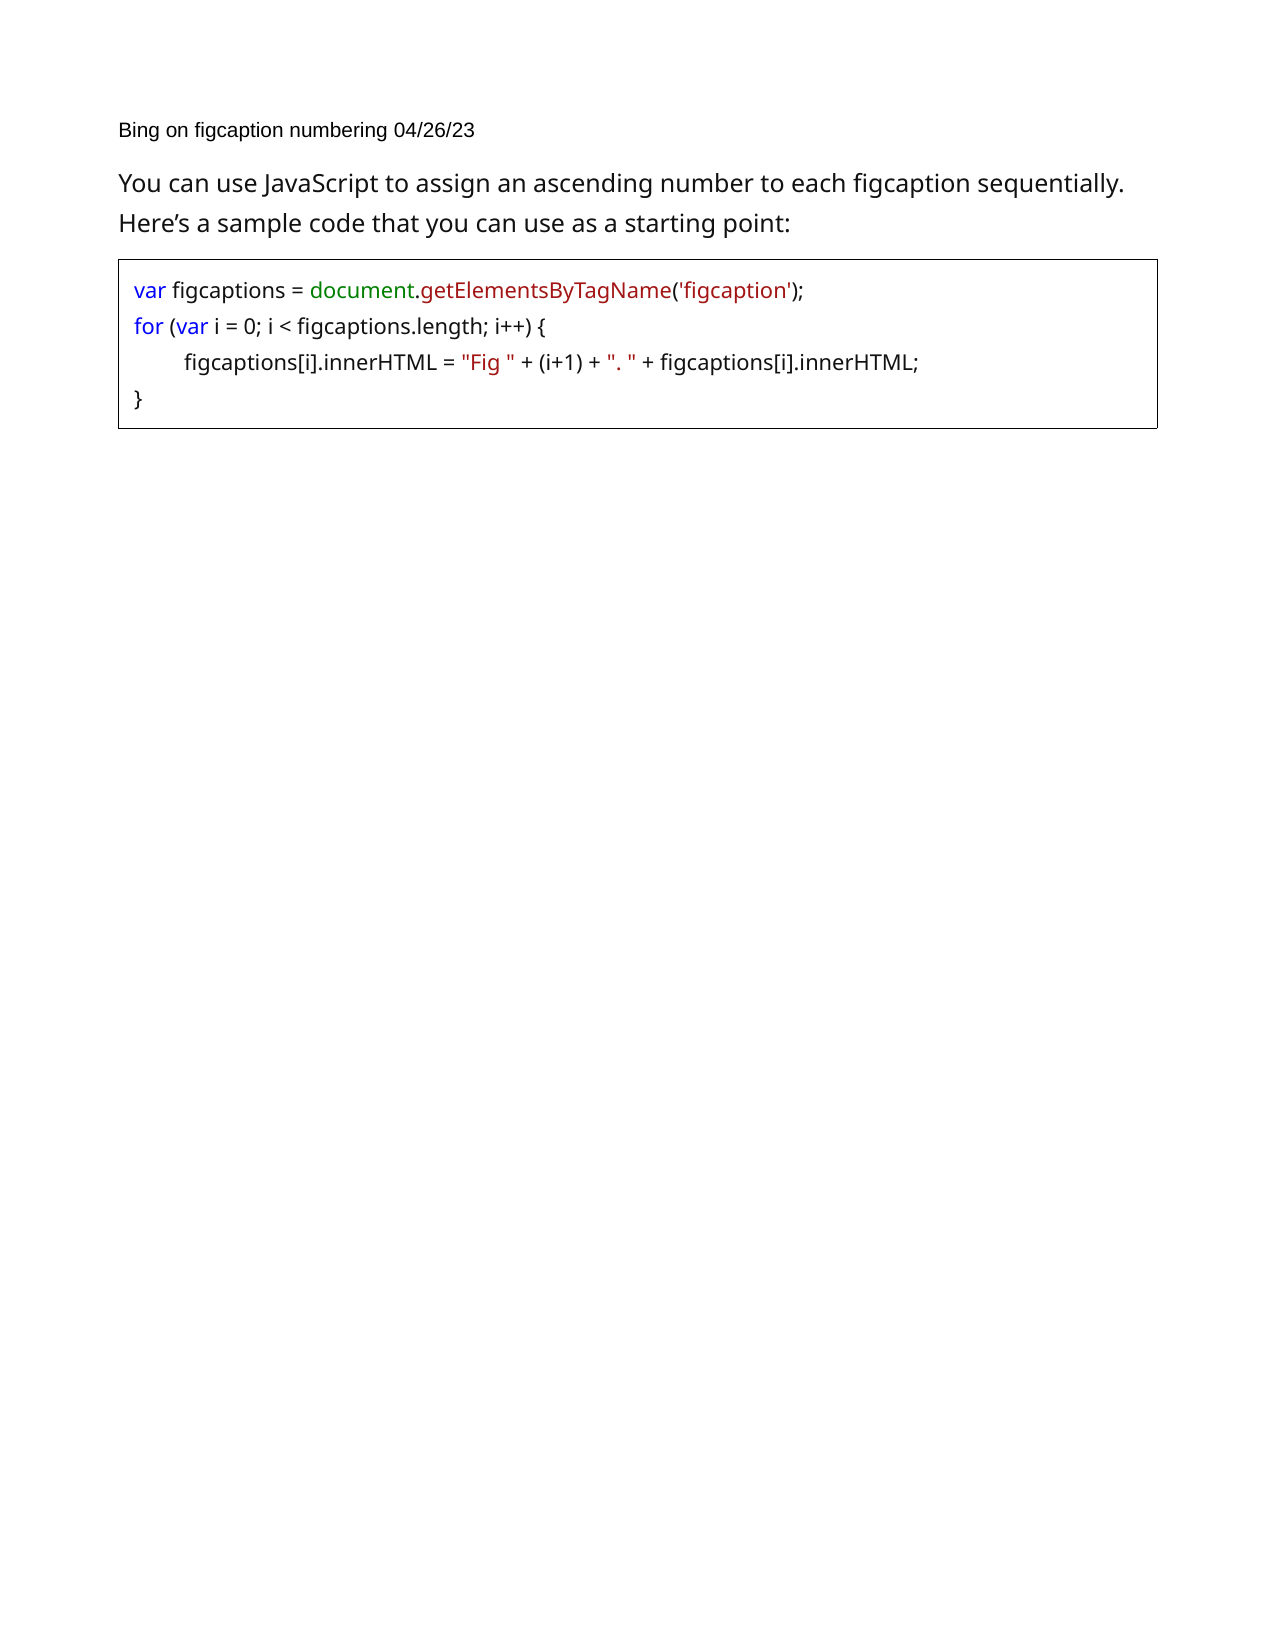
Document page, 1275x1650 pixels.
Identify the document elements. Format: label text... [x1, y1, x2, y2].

text You can use JavaScript to assign an ascending number to each figcaption sequentially. Here’s a sample code that you can use as a starting point: [118, 166, 1157, 239]
text figcaptions[i].innerHTML = "Fig " + (i+1) + ". " + figcaptions[i].innerHTML; [119, 331, 1157, 367]
text } [119, 367, 1157, 428]
text var figcaptions = document.getElementsByTagName('figcaption'); [119, 260, 1157, 295]
text Bing on figcaption numbering 04/26/23 [118, 118, 1157, 142]
text for (var i = 0; i < figcaptions.length; i++) { [119, 295, 1157, 331]
